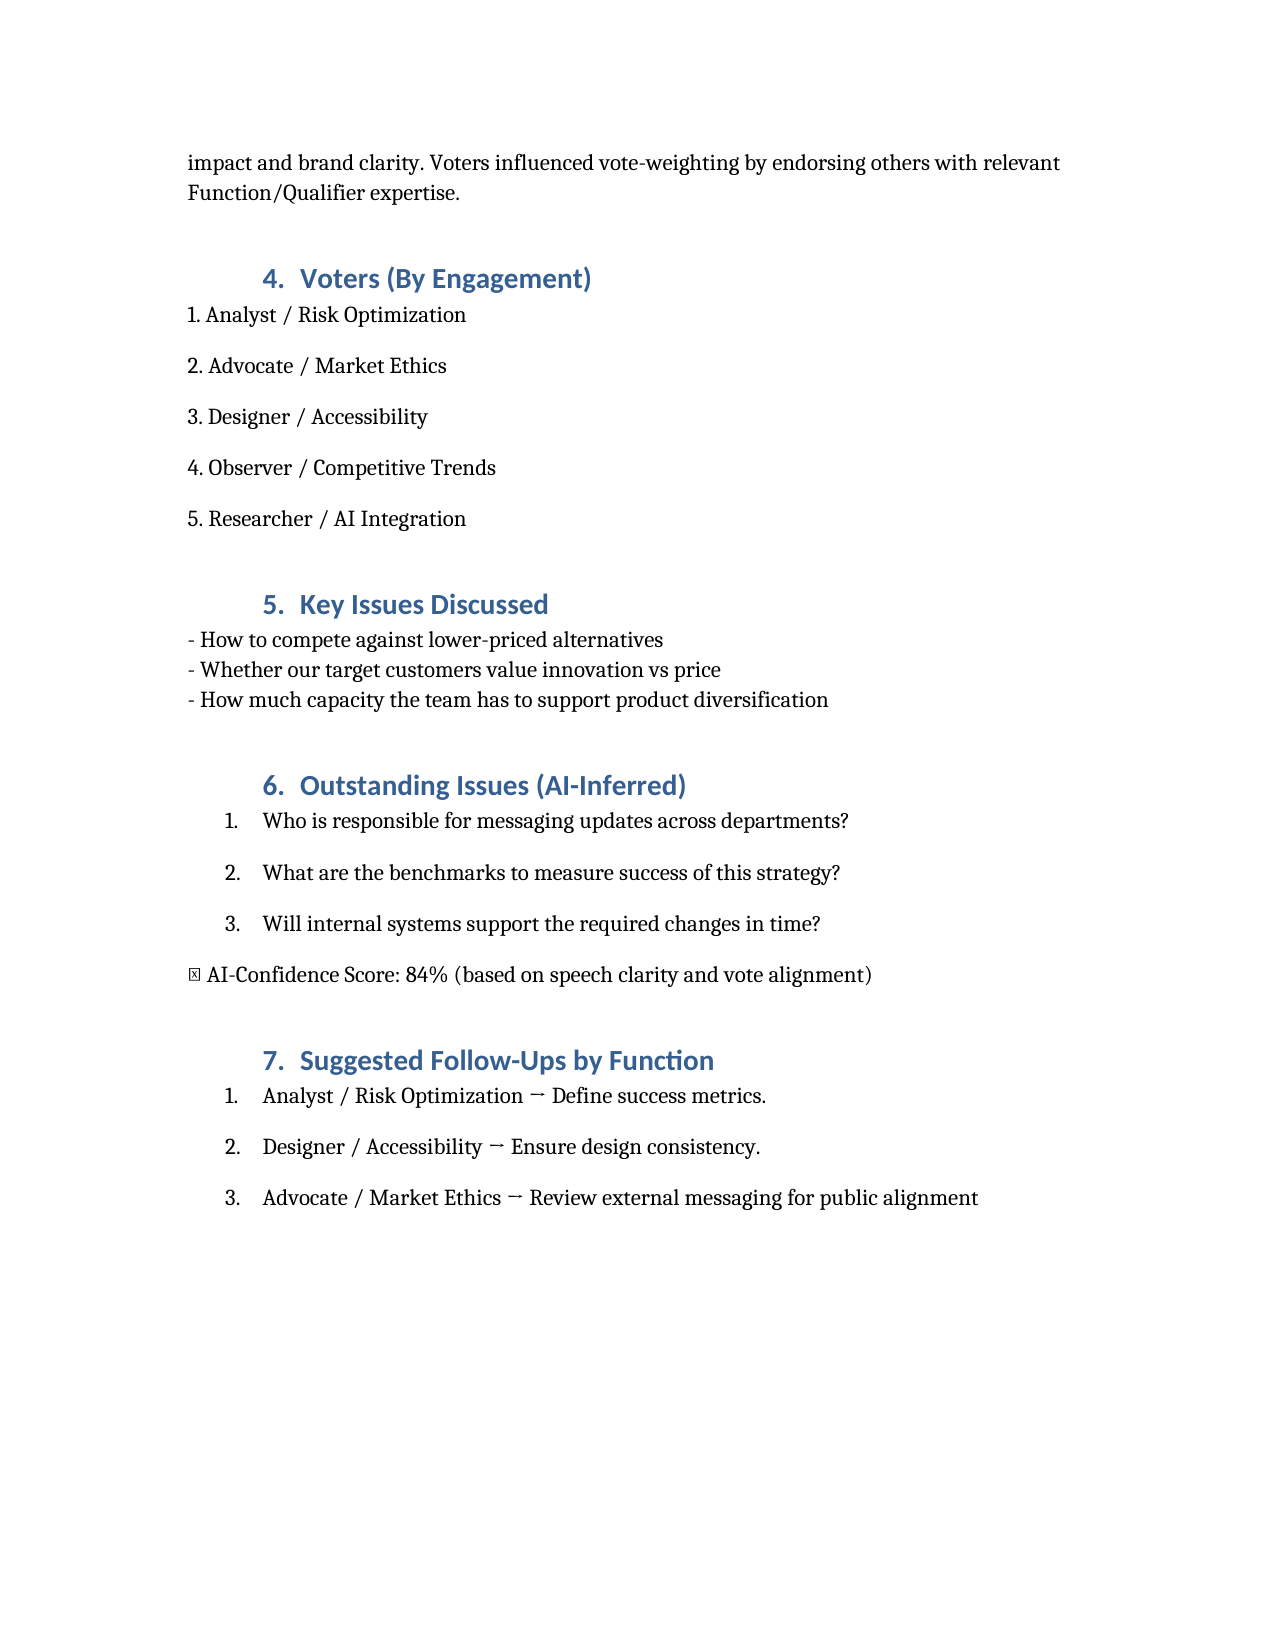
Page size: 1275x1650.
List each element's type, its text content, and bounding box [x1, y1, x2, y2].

text 5. Researcher / AI Integration [187, 506, 1087, 532]
list Will internal systems support the required changes in time? [225, 910, 1087, 937]
text 1. Analyst / Risk Optimization [187, 301, 1087, 328]
subtitle Suggested Follow-Ups by Function [262, 1042, 1087, 1077]
list Who is responsible for messaging updates across departments? [225, 808, 1087, 834]
list Designer / Accessibility → Ensure design consistency. [225, 1133, 1087, 1160]
text 3. Designer / Accessibility [187, 403, 1087, 430]
subtitle Outstanding Issues (AI-Inferred) [262, 767, 1087, 803]
text 🧠 AI-Confidence Score: 84% (based on speech clarity and vote alignment) [187, 961, 1087, 988]
text 4. Observer / Competitive Trends [187, 454, 1087, 481]
list Advocate / Market Ethics → Review external messaging for public alignment [225, 1184, 1087, 1211]
text - How to compete against lower-priced alternatives - Whether our target customers value innovation vs price - How much capacity the team has to support product diversification [187, 627, 1087, 713]
subtitle Voters (By Engagement) [262, 260, 1087, 296]
list Analyst / Risk Optimization → Define success metrics. [225, 1082, 1087, 1109]
text impact and brand clarity. Voters influenced vote-weighting by endorsing others with relevant Function/Qualifier expertise. [187, 150, 1087, 207]
subtitle Key Issues Discussed [262, 586, 1087, 621]
list What are the benchmarks to measure success of this strategy? [225, 859, 1087, 886]
text 2. Advocate / Market Ethics [187, 352, 1087, 379]
